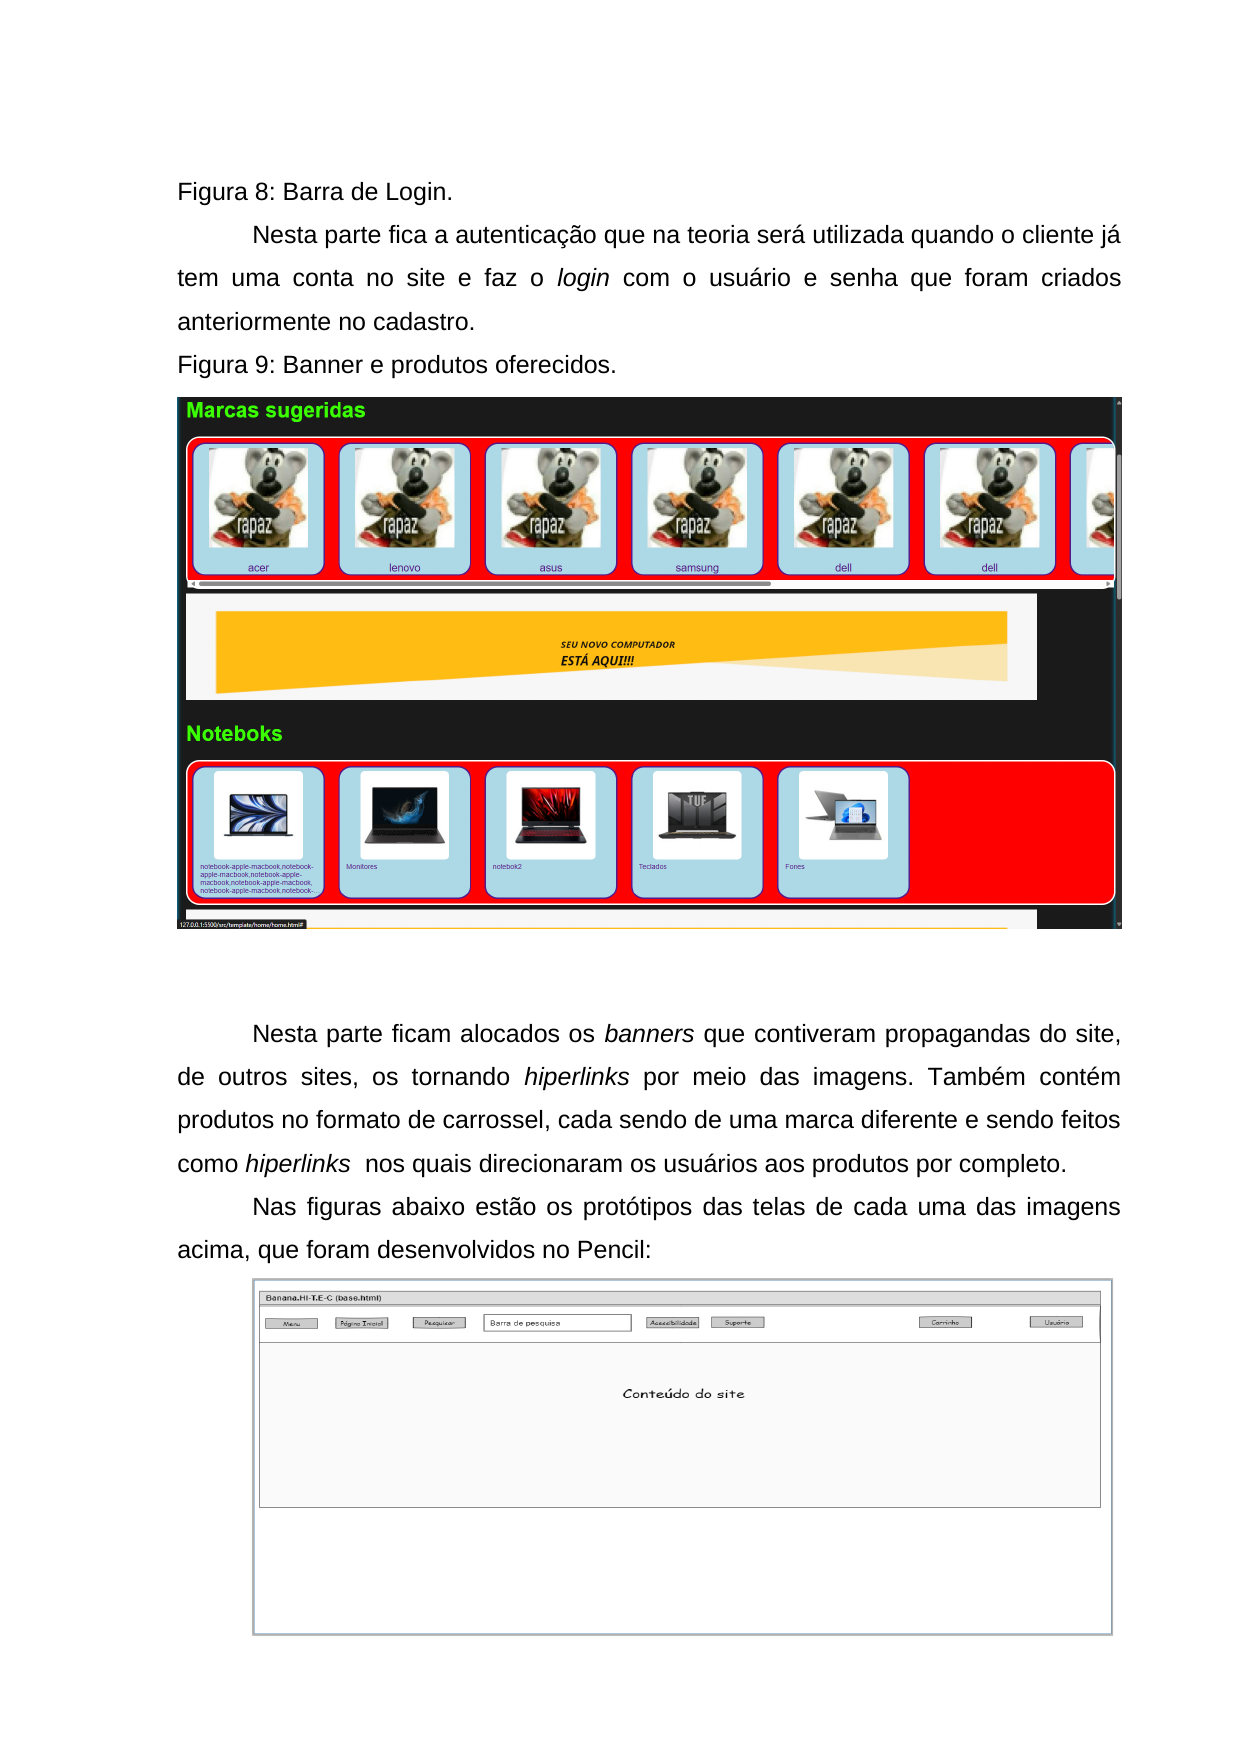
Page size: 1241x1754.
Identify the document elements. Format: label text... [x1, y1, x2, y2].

text Figura 8: Barra de Login. [177, 177, 1122, 206]
text Nesta parte fica a autenticação que na teoria será utilizada quando o cliente já tem uma conta no site e faz o login com o usuário e senha que foram criados anteriormente no cadastro. [177, 220, 1122, 335]
text Nas figuras abaixo estão os protótipos das telas de cada uma das imagens acima, que foram desenvolvidos no Pencil: [177, 1192, 1122, 1264]
picture [177, 397, 1122, 929]
picture [252, 1278, 1114, 1636]
text Nesta parte ficam alocados os banners que contiveram propagandas do site, de outros sites, os tornando hiperlinks por meio das imagens. Também contém produtos no formato de carrossel, cada sendo de uma marca diferente e sendo feitos como hiperlinks nos quais direcionaram os usuários aos produtos por completo. [177, 1019, 1122, 1177]
text Figura 9: Banner e produtos oferecidos. [177, 349, 1122, 378]
